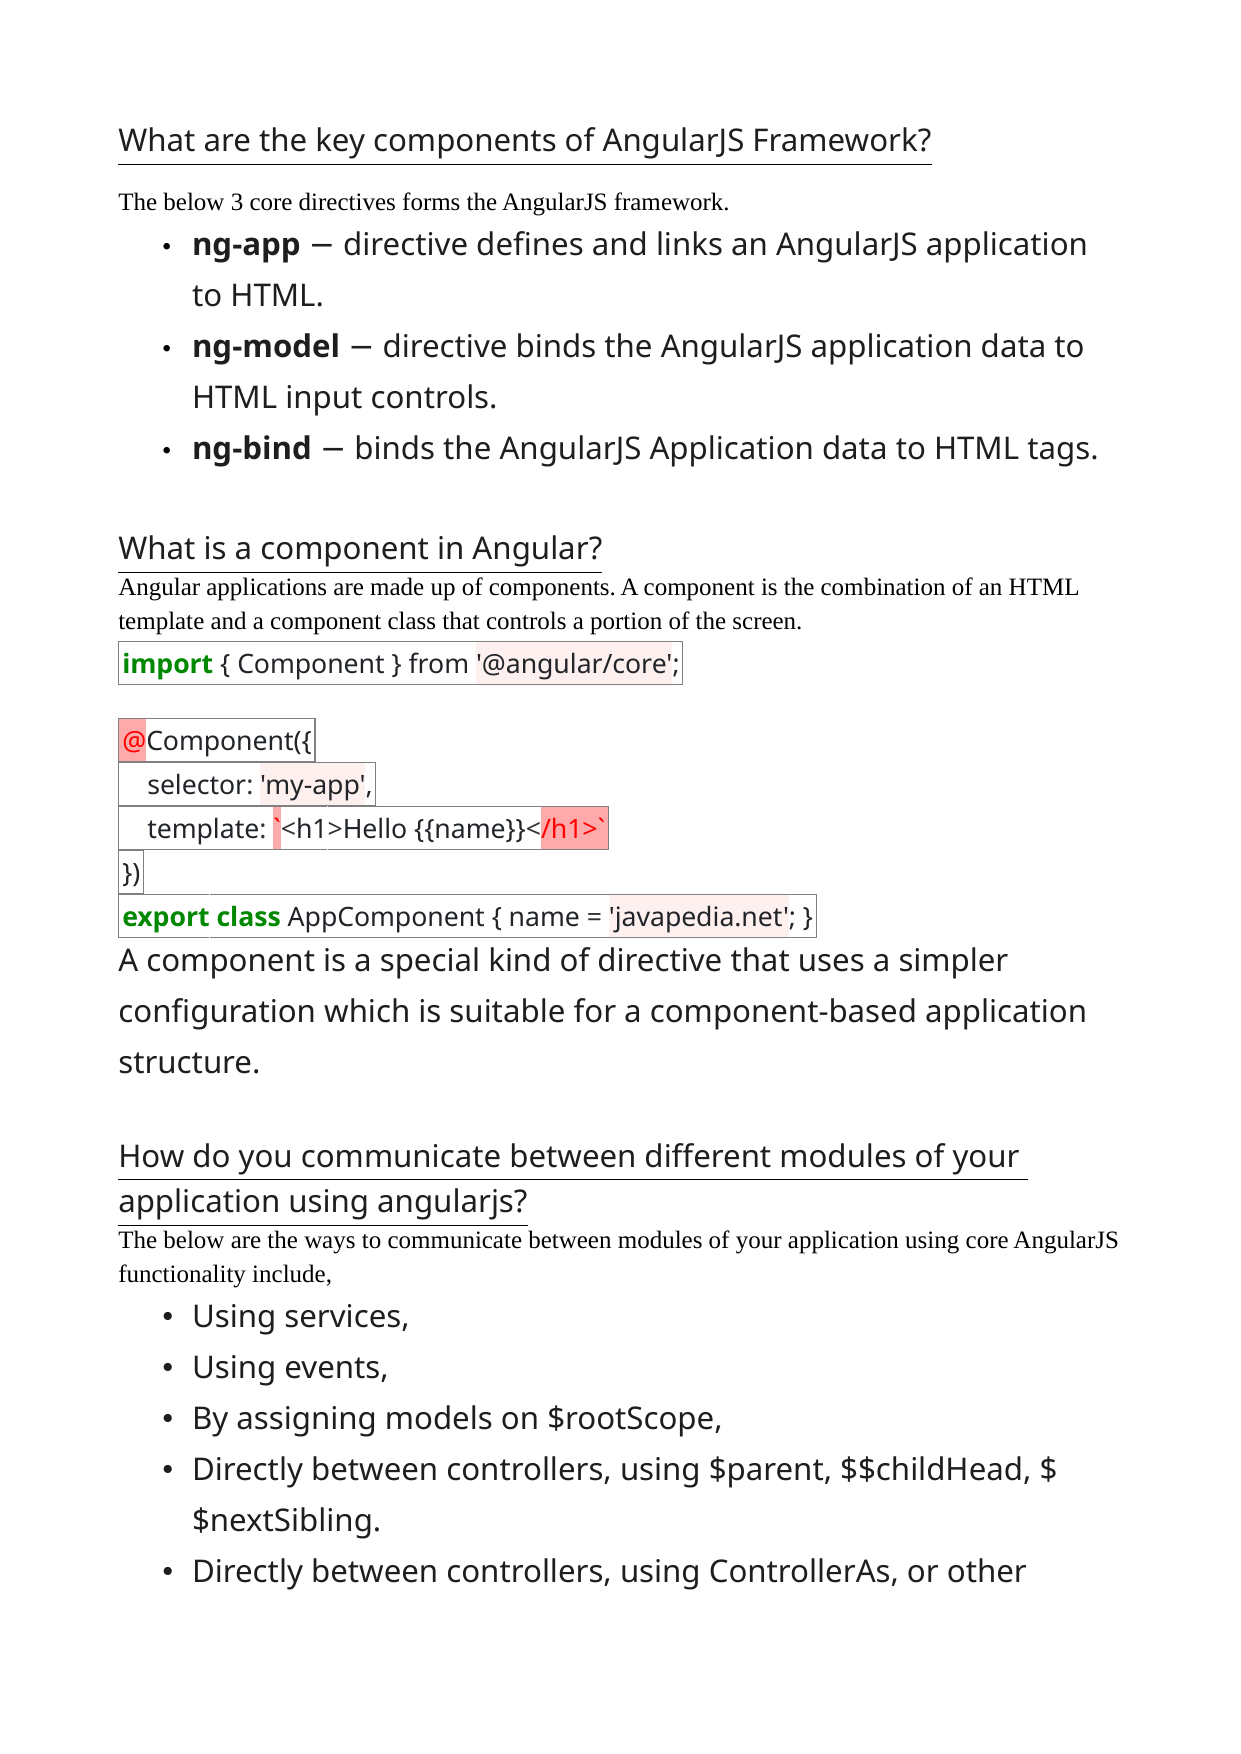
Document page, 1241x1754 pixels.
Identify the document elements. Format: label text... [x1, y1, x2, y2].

text selector: 'my-app', [119, 763, 376, 805]
text @Component({ [119, 719, 314, 761]
text A component is a special kind of directive that uses a simpler configuration which is suitable for a component-based application structure. [118, 938, 1122, 1083]
list Directly between controllers, using ControllerAs, or other [162, 1549, 1122, 1592]
list Directly between controllers, using $parent, $$childHead, $$nextSibling. [162, 1447, 1122, 1541]
text [817, 894, 1122, 938]
text template: `<h1>Hello {{name}}</h1>` [119, 807, 608, 849]
text Angular applications are made up of components. A component is the combination of an HTML template and a component class that controls a portion of the screen. [118, 572, 1122, 635]
text import { Component } from '@angular/core'; [119, 642, 682, 684]
list ng-app − directive defines and links an AngularJS application to HTML. [162, 222, 1122, 316]
list Using services, [162, 1294, 1122, 1336]
text [377, 762, 1122, 806]
text export class AppComponent { name = 'javapedia.net'; } [119, 895, 816, 937]
text [609, 806, 1122, 850]
text The below are the ways to communicate between modules of your application using core AngularJS functionality include, [118, 1225, 1122, 1288]
text The below 3 core directives forms the AngularJS framework. [118, 187, 1122, 216]
text How do you communicate between different modules of your application using angularjs? [118, 1134, 1122, 1225]
text What is a component in Angular? [118, 526, 1122, 572]
list ng-model − directive binds the AngularJS application data to HTML input controls. [162, 324, 1122, 418]
list Using events, [162, 1345, 1122, 1387]
text }) [119, 851, 143, 893]
text [683, 641, 1122, 685]
text [144, 850, 1122, 894]
text What are the key components of AngularJS Framework? [118, 118, 1122, 164]
text [316, 718, 1122, 762]
list ng-bind − binds the AngularJS Application data to HTML tags. [162, 426, 1122, 469]
list By assigning models on $rootScope, [162, 1396, 1122, 1438]
